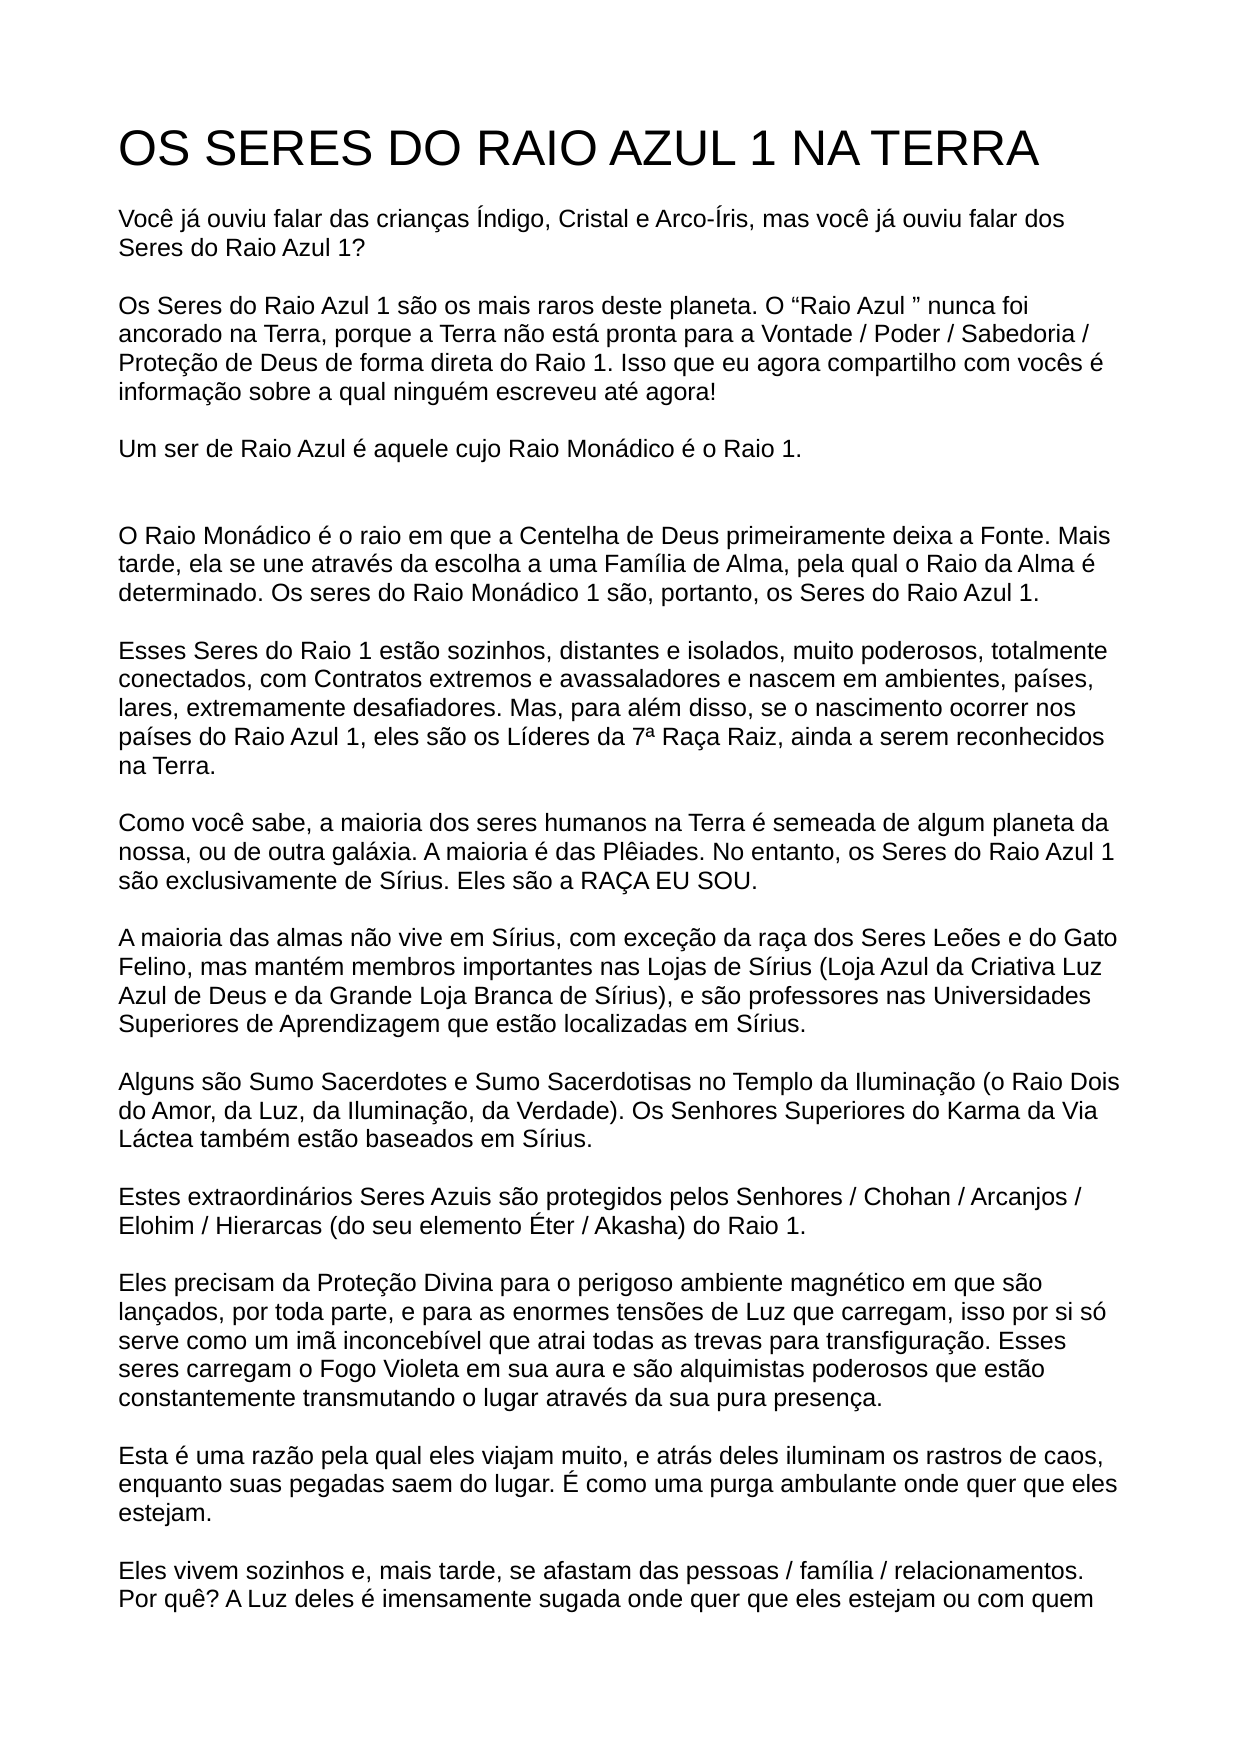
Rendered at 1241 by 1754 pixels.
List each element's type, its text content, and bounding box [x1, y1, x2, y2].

text OS SERES DO RAIO AZUL 1 NA TERRA Você já ouviu falar das crianças Índigo, Cristal e Arco-Íris, mas você já ouviu falar dos Seres do Raio Azul 1? Os Seres do Raio Azul 1 são os mais raros deste planeta. O “Raio Azul ” nunca foi ancorado na Terra, porque a Terra não está pronta para a Vontade / Poder / Sabedoria / Proteção de Deus de forma direta do Raio 1. Isso que eu agora compartilho com vocês é informação sobre a qual ninguém escreveu até agora! Um ser de Raio Azul é aquele cujo Raio Monádico é o Raio 1. O Raio Monádico é o raio em que a Centelha de Deus primeiramente deixa a Fonte. Mais tarde, ela se une através da escolha a uma Família de Alma, pela qual o Raio da Alma é determinado. Os seres do Raio Monádico 1 são, portanto, os Seres do Raio Azul 1. Esses Seres do Raio 1 estão sozinhos, distantes e isolados, muito poderosos, totalmente conectados, com Contratos extremos e avassaladores e nascem em ambientes, países, lares, extremamente desafiadores. Mas, para além disso, se o nascimento ocorrer nos países do Raio Azul 1, eles são os Líderes da 7ª Raça Raiz, ainda a serem reconhecidos na Terra. Como você sabe, a maioria dos seres humanos na Terra é semeada de algum planeta da nossa, ou de outra galáxia. A maioria é das Plêiades. No entanto, os Seres do Raio Azul 1 são exclusivamente de Sírius. Eles são a RAÇA EU SOU. A maioria das almas não vive em Sírius, com exceção da raça dos Seres Leões e do Gato Felino, mas mantém membros importantes nas Lojas de Sírius (Loja Azul da Criativa Luz Azul de Deus e da Grande Loja Branca de Sírius), e são professores nas Universidades Superiores de Aprendizagem que estão localizadas em Sírius. Alguns são Sumo Sacerdotes e Sumo Sacerdotisas no Templo da Iluminação (o Raio Dois do Amor, da Luz, da Iluminação, da Verdade). Os Senhores Superiores do Karma da Via Láctea também estão baseados em Sírius. Estes extraordinários Seres Azuis são protegidos pelos Senhores / Chohan / Arcanjos / Elohim / Hierarcas (do seu elemento Éter / Akasha) do Raio 1. Eles precisam da Proteção Divina para o perigoso ambiente magnético em que são lançados, por toda parte, e para as enormes tensões de Luz que carregam, isso por si só serve como um imã inconcebível que atrai todas as trevas para transfiguração. Esses seres carregam o Fogo Violeta em sua aura e são alquimistas poderosos que estão constantemente transmutando o lugar através da sua pura presença. Esta é uma razão pela qual eles viajam muito, e atrás deles iluminam os rastros de caos, enquanto suas pegadas saem do lugar. É como uma purga ambulante onde quer que eles estejam. Eles vivem sozinhos e, mais tarde, se afastam das pessoas / família / relacionamentos. Por quê? A Luz deles é imensamente sugada onde quer que eles estejam ou com quem [118, 118, 1122, 1613]
